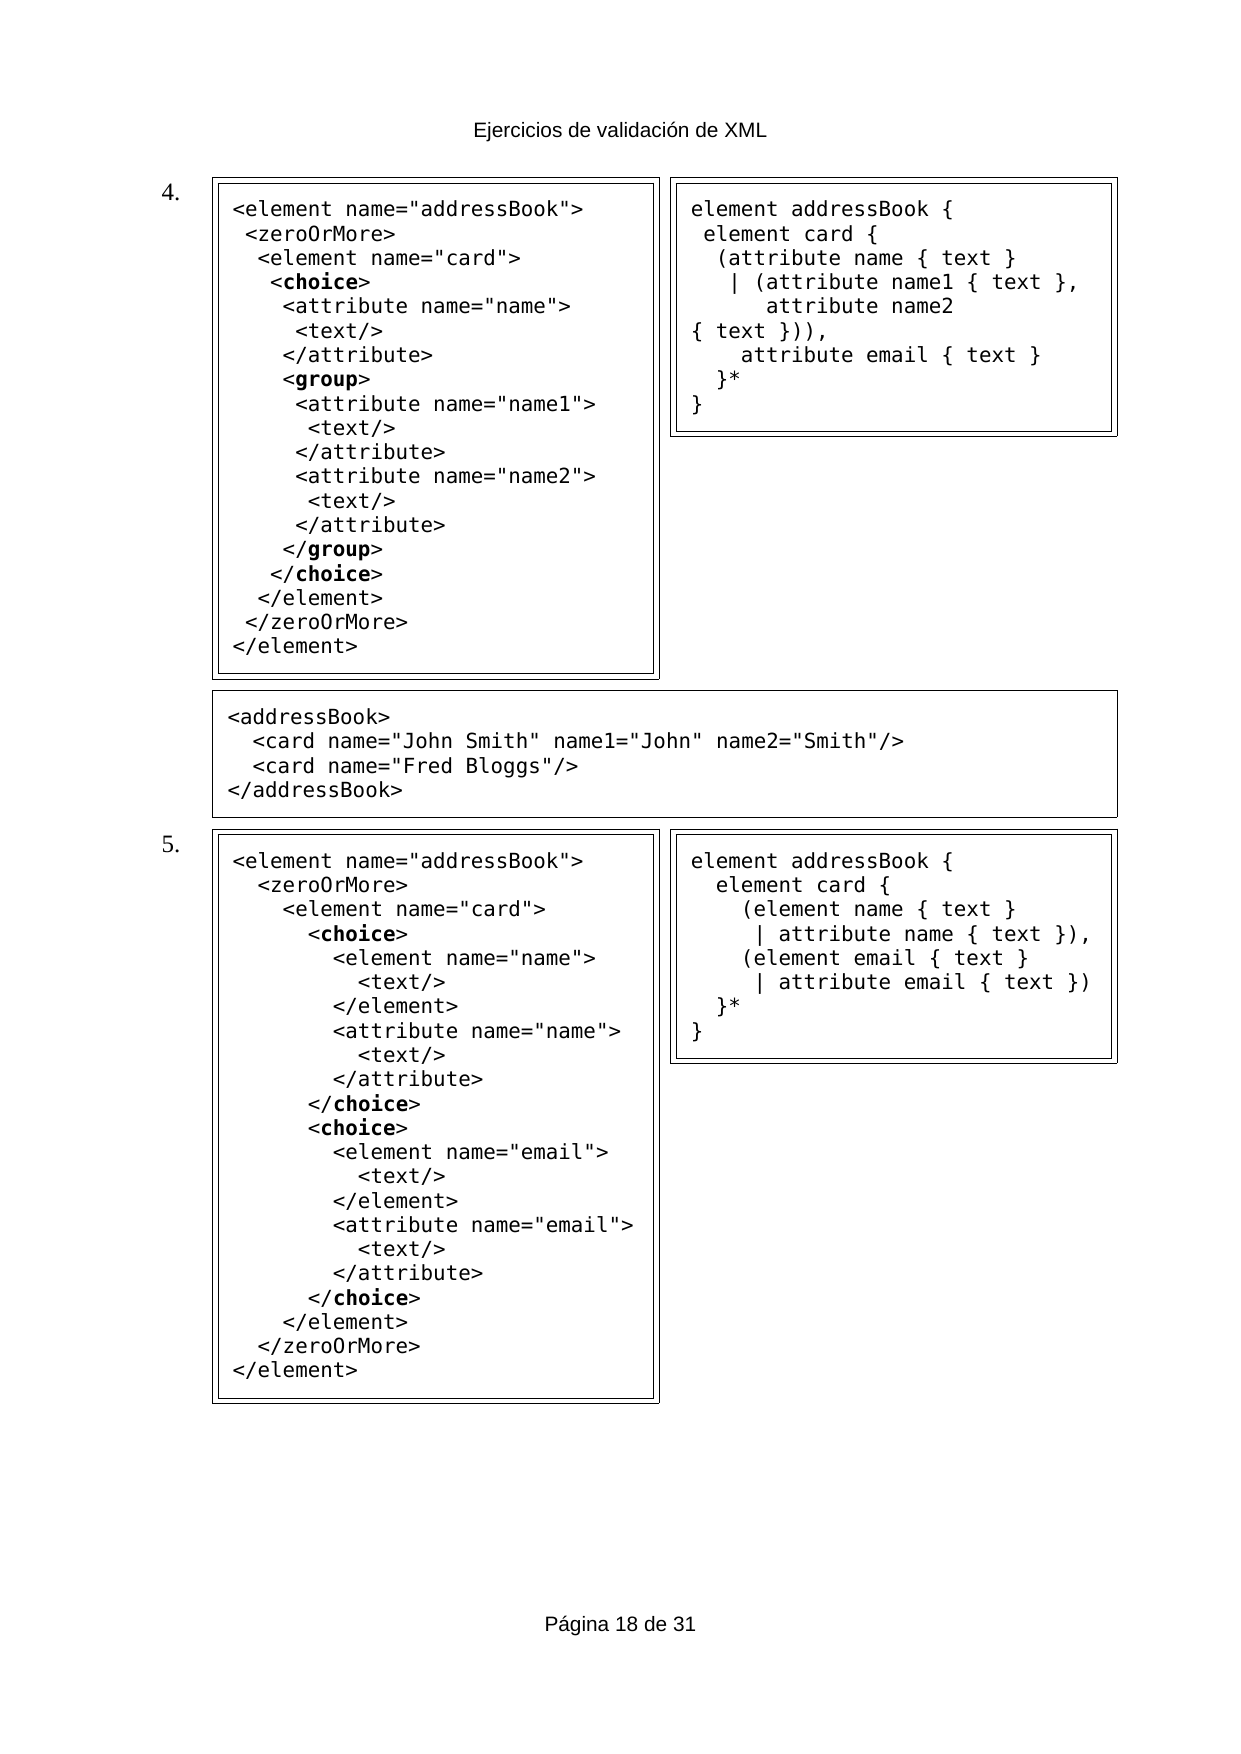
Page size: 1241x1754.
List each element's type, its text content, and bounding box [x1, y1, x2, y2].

table_cell <element name="addressBook"> <zeroOrMore> <element name="card"> <choice> <element name="name"> <text/> </element> <attribute name="name"> <text/> </attribute> </choice> <choice> <element name="email"> <text/> </element> <attribute name="email"> <text/> </attribute> </choice> </element> </zeroOrMore> </element> [207, 823, 665, 1409]
table_cell <addressBook> <card name="John Smith" name1="John" name2="Smith"/> <card name="Fred Bloggs"/> </addressBook> [207, 685, 1123, 823]
table_cell [118, 172, 207, 684]
table_cell [118, 685, 207, 823]
table_cell element addressBook { element card { (element name { text } | attribute name { text }), (element email { text } | attribute email { text }) }* } [665, 823, 1123, 1409]
table_cell element addressBook { element card { (attribute name { text } | (attribute name1 { text }, attribute name2 { text })), attribute email { text } }* } [665, 172, 1123, 684]
table_cell <element name="addressBook"> <zeroOrMore> <element name="card"> <choice> <attribute name="name"> <text/> </attribute> <group> <attribute name="name1"> <text/> </attribute> <attribute name="name2"> <text/> </attribute> </group> </choice> </element> </zeroOrMore> </element> [207, 172, 665, 684]
table_cell [118, 823, 207, 1409]
